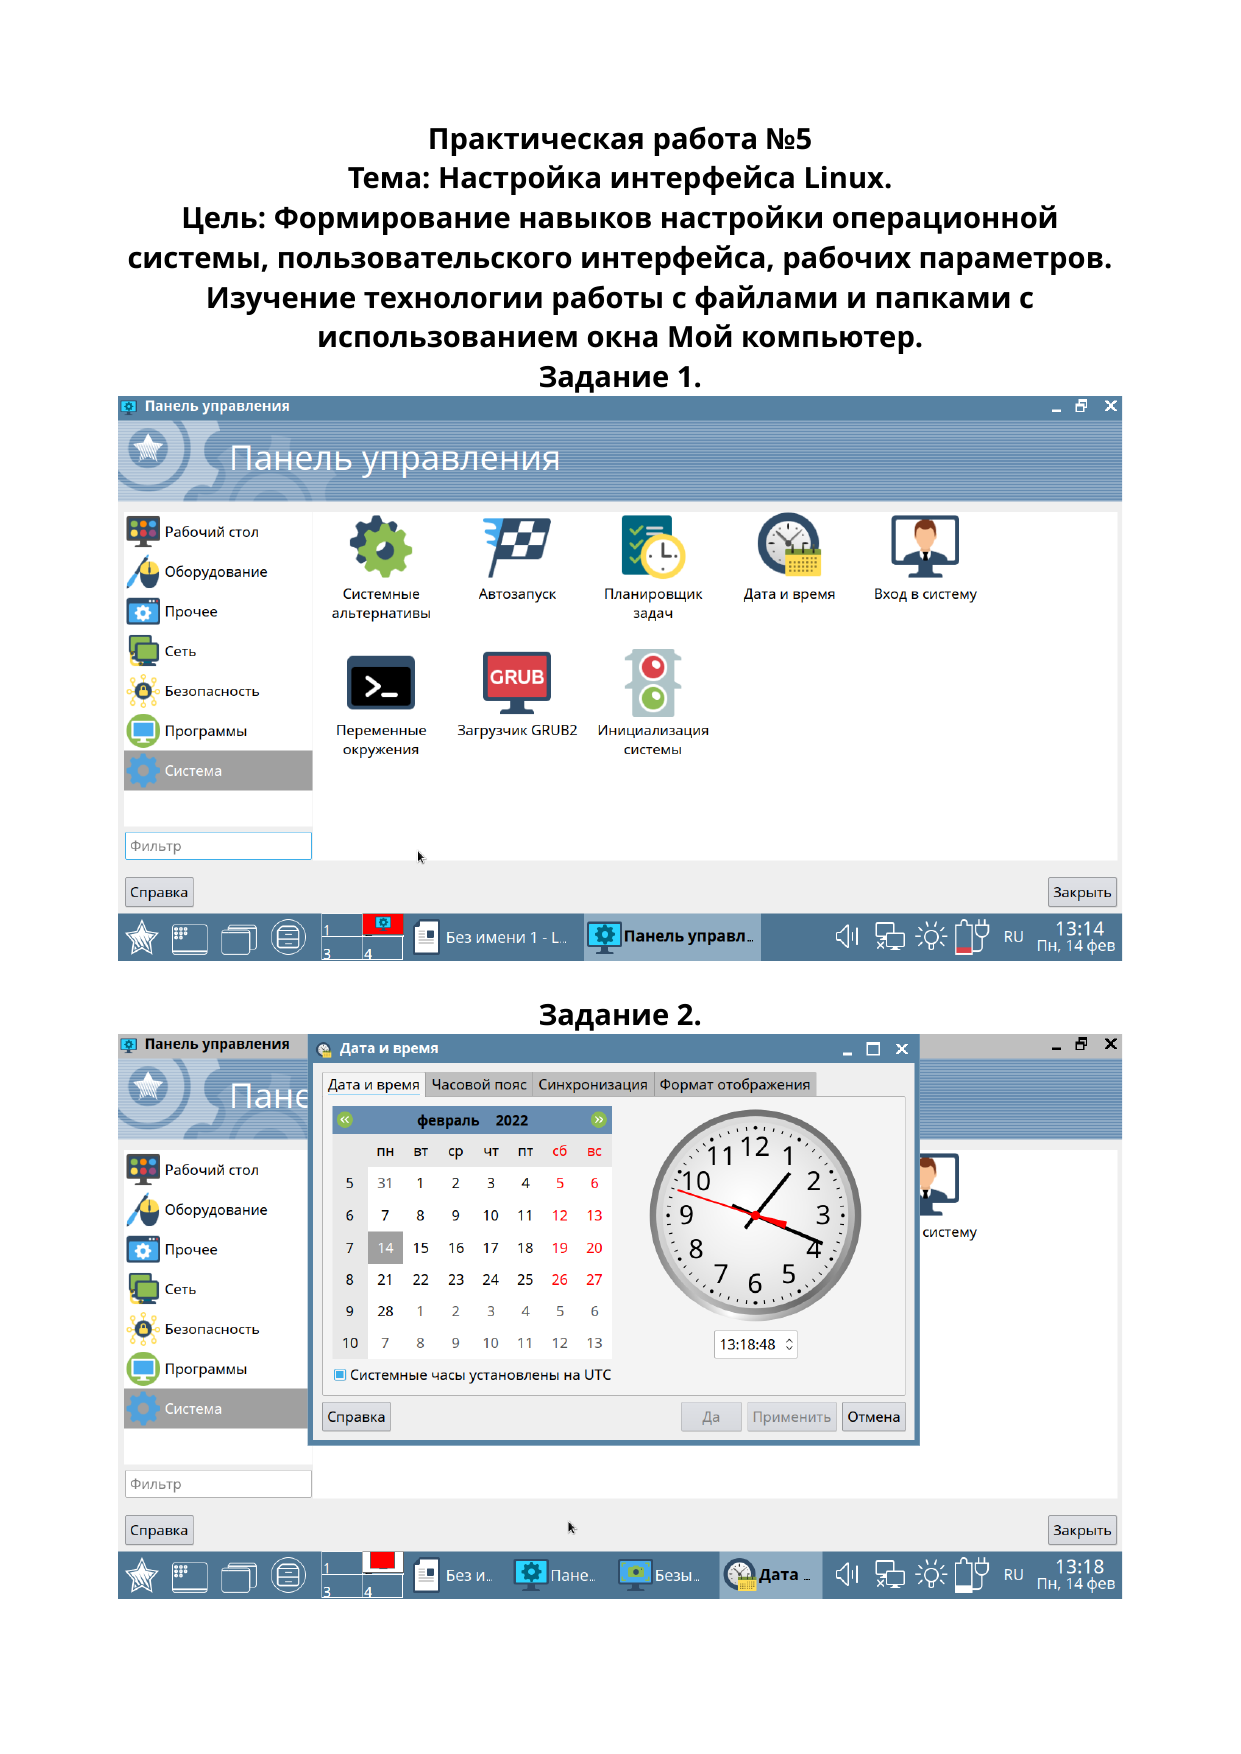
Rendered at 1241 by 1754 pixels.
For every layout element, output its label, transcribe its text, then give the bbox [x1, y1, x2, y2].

text Тема: Настройка интерфейса Linux. [118, 158, 1122, 197]
text Задание 2. [118, 994, 1122, 1034]
text Цель: Формирование навыков настройки операционной системы, пользовательского интерфейса, рабочих параметров. Изучение технологии работы с файлами и папками с использованием окна Мой компьютер. [118, 197, 1122, 356]
text Практическая работа №5 [118, 118, 1122, 158]
text Задание 1. [118, 356, 1122, 396]
